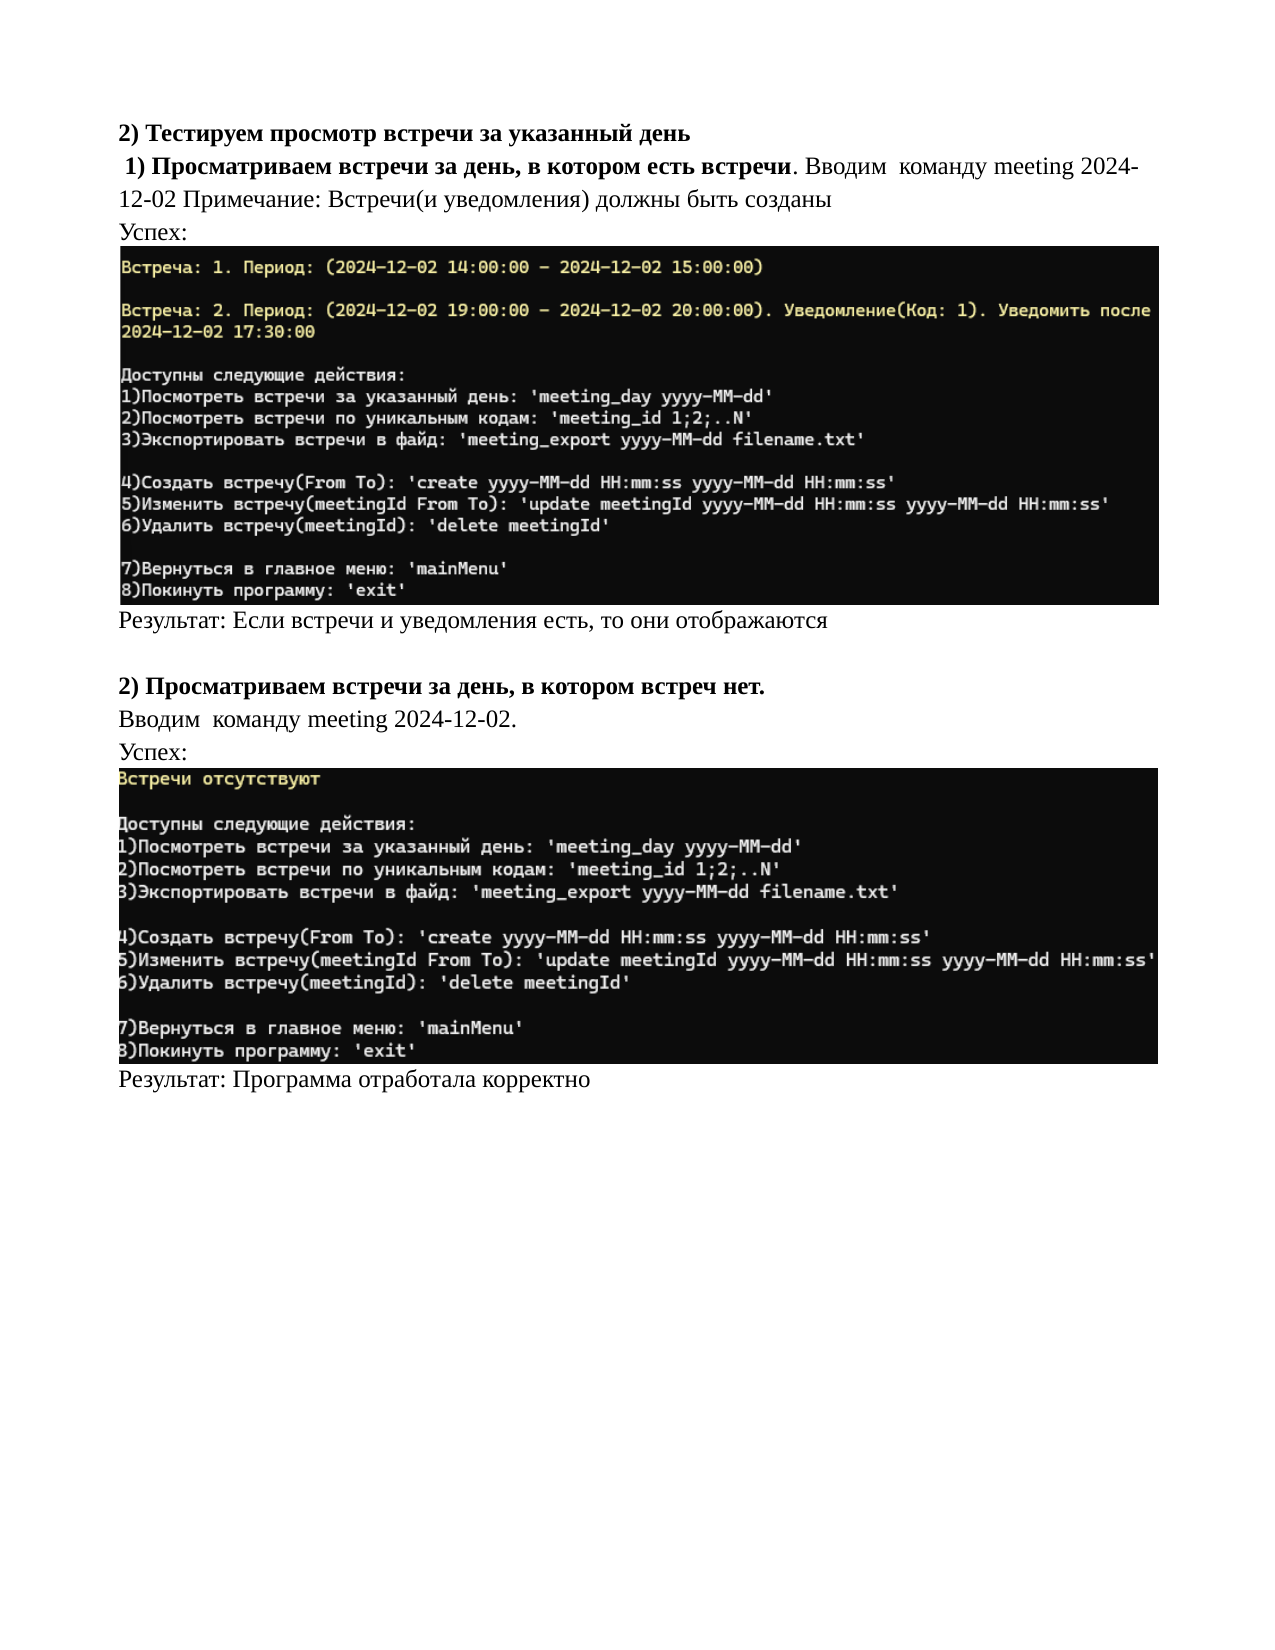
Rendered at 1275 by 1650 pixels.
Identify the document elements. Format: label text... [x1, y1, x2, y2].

picture [120, 246, 1159, 605]
picture [119, 768, 1158, 1064]
text 2) Тестируем просмотр встречи за указанный день 1) Просматриваем встречи за день, в котором есть встречи. Вводим команду meeting 2024-12-02 Примечание: Встречи(и уведомления) должны быть созданы Успех: Результат: Если встречи и уведомления есть, то они отображаются 2) Просматриваем встречи за день, в котором встреч нет. Вводим команду meeting 2024-12-02. Успех: Результат: Программа отработала корректно [118, 118, 1157, 1126]
